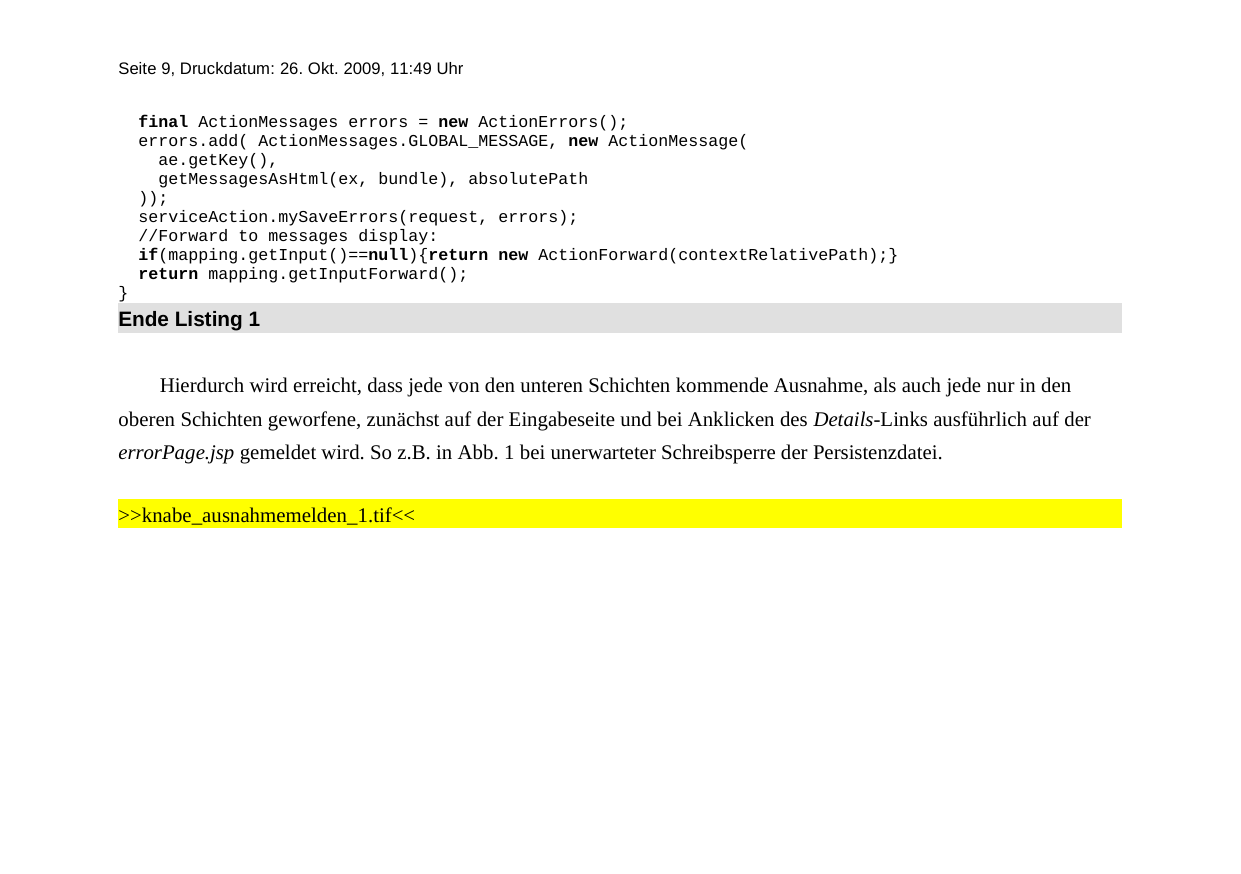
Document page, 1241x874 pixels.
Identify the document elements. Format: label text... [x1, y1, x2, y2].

text errors.add( ActionMessages.GLOBAL_MESSAGE, new ActionMessage( [118, 133, 1122, 152]
text } [118, 284, 1122, 303]
text return mapping.getInputForward(); [118, 266, 1122, 284]
text >>knabe_ausnahmemelden_1.tif<< [118, 499, 1122, 528]
text )); [118, 190, 1122, 209]
text getMessagesAsHtml(ex, bundle), absolutePath [118, 171, 1122, 190]
text serviceAction.mySaveErrors(request, errors); [118, 209, 1122, 228]
text Ende Listing 1 [118, 303, 1122, 333]
text if(mapping.getInput()==null){return new ActionForward(contextRelativePath);} [118, 247, 1122, 266]
text //Forward to messages display: [118, 228, 1122, 247]
text final ActionMessages errors = new ActionErrors(); [118, 114, 1122, 133]
text ae.getKey(), [118, 152, 1122, 171]
text Hierdurch wird erreicht, dass jede von den unteren Schichten kommende Ausnahme, als auch jede nur in den oberen Schichten geworfene, zunächst auf der Eingabeseite und bei Anklicken des Details-Links ausführlich auf der errorPage.jsp gemeldet wird. So z.B. in Abb. 1 bei unerwarteter Schreibsperre der Persistenzdatei. [118, 366, 1122, 466]
